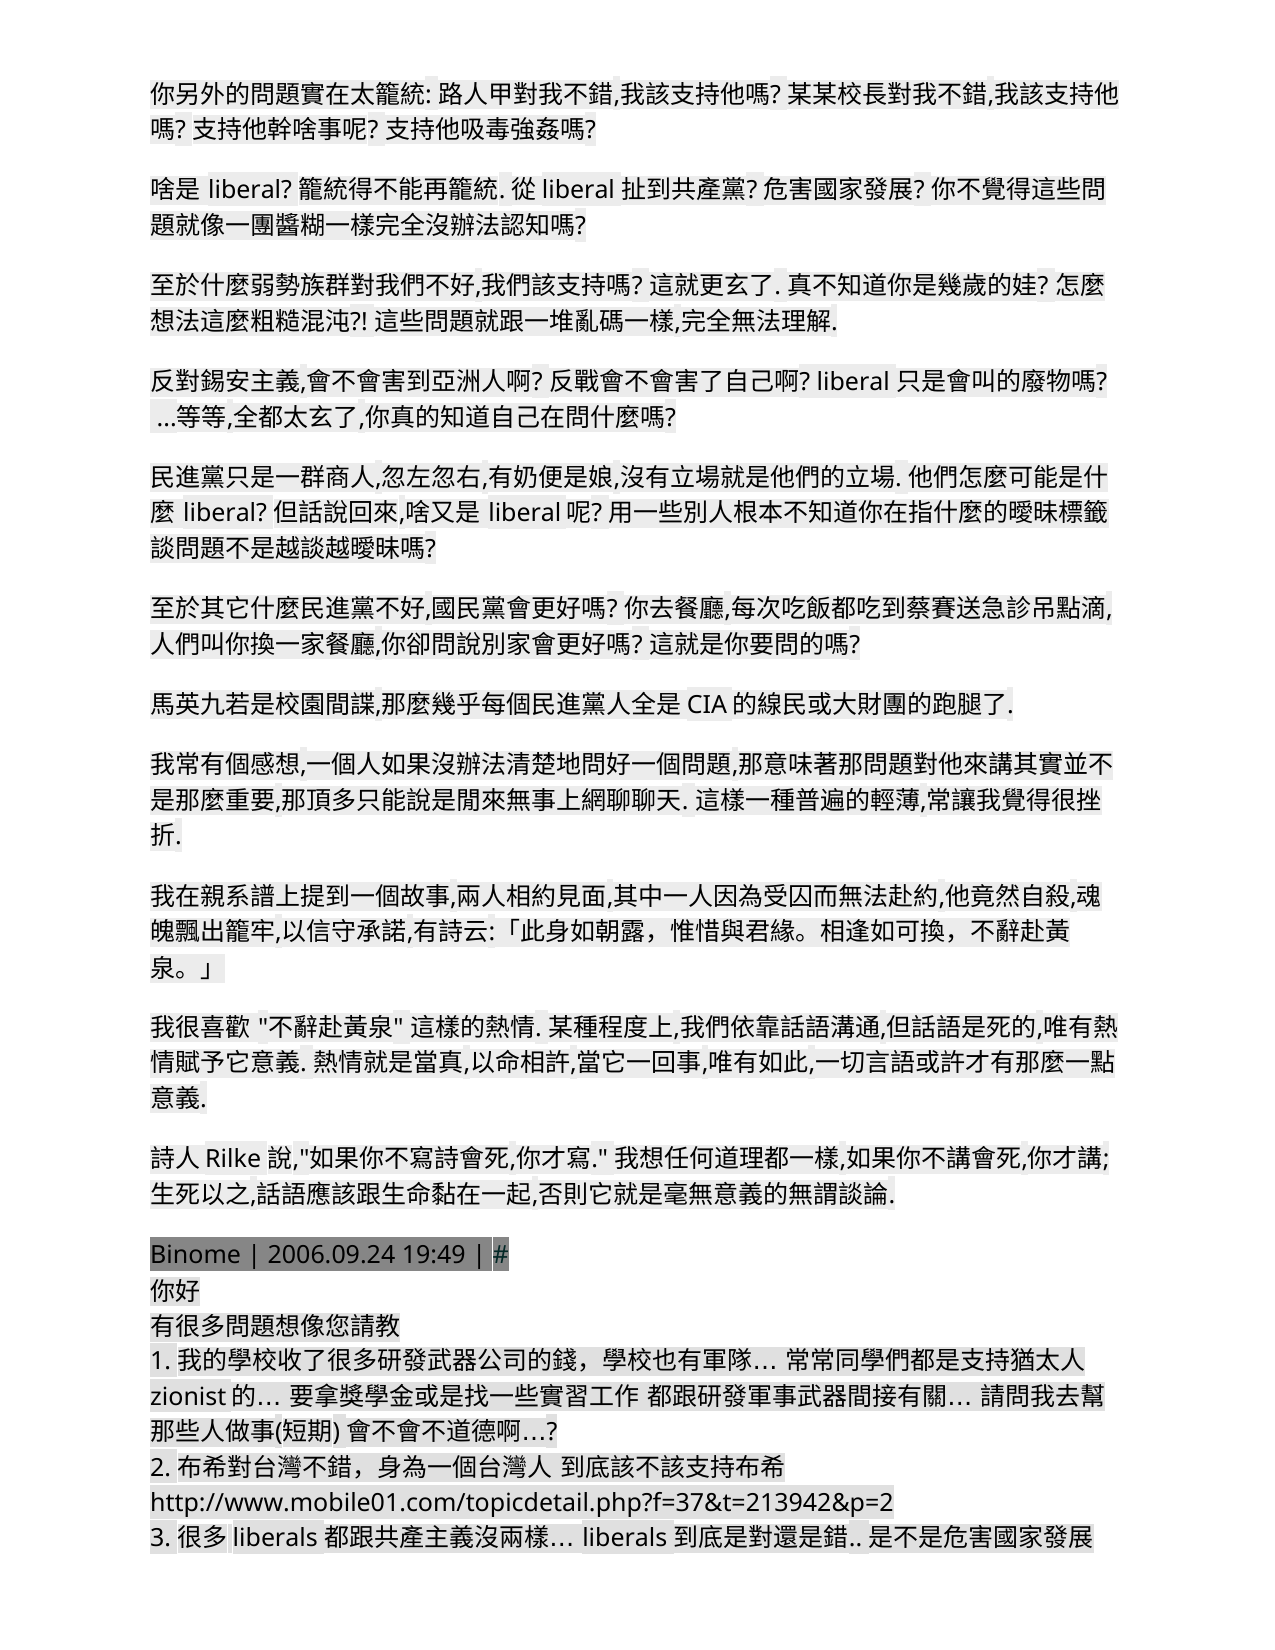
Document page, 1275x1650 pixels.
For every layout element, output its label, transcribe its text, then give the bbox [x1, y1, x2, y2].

text 民進黨只是一群商人,忽左忽右,有奶便是娘,沒有立場就是他們的立場. 他們怎麼可能是什麼 liberal? 但話說回來,啥又是 liberal呢? 用一些別人根本不知道你在指什麼的曖昧標籤談問題不是越談越曖昧嗎? [150, 458, 1125, 564]
text Binome | 2006.09.24 19:49 | # [150, 1235, 1125, 1271]
text 至於其它什麼民進黨不好,國民黨會更好嗎? 你去餐廳,每次吃飯都吃到蔡賽送急診吊點滴,人們叫你換一家餐廳,你卻問說別家會更好嗎? 這就是你要問的嗎? [150, 589, 1125, 660]
text 我在親系譜上提到一個故事,兩人相約見面,其中一人因為受囚而無法赴約,他竟然自殺,魂魄飄出籠牢,以信守承諾,有詩云:「此身如朝露，惟惜與君緣。相逢如可換，不辭赴黃泉。」 [150, 877, 1125, 983]
text 詩人Rilke 說,"如果你不寫詩會死,你才寫." 我想任何道理都一樣,如果你不講會死,你才講;生死以之,話語應該跟生命黏在一起,否則它就是毫無意義的無謂談論. [150, 1139, 1125, 1210]
text 啥是 liberal? 籠統得不能再籠統. 從liberal 扯到共產黨? 危害國家發展? 你不覺得這些問題就像一團醬糊一樣完全沒辦法認知嗎? [150, 171, 1125, 242]
text 我常有個感想,一個人如果沒辦法清楚地問好一個問題,那意味著那問題對他來講其實並不是那麼重要,那頂多只能說是閒來無事上網聊聊天. 這樣一種普遍的輕薄,常讓我覺得很挫折. [150, 746, 1125, 852]
text 我很喜歡 "不辭赴黃泉" 這樣的熱情. 某種程度上,我們依靠話語溝通,但話語是死的,唯有熱情賦予它意義. 熱情就是當真,以命相許,當它一回事,唯有如此,一切言語或許才有那麼一點意義. [150, 1008, 1125, 1114]
text 反對錫安主義,會不會害到亞洲人啊? 反戰會不會害了自己啊? liberal 只是會叫的廢物嗎? ...等等,全都太玄了,你真的知道自己在問什麼嗎? [150, 362, 1125, 433]
text 馬英九若是校園間諜,那麼幾乎每個民進黨人全是CIA的線民或大財團的跑腿了. [150, 685, 1125, 721]
text 你另外的問題實在太籠統: 路人甲對我不錯,我該支持他嗎? 某某校長對我不錯,我該支持他嗎? 支持他幹啥事呢? 支持他吸毒強姦嗎? [150, 75, 1125, 146]
text 至於什麼弱勢族群對我們不好,我們該支持嗎? 這就更玄了. 真不知道你是幾歲的娃? 怎麼想法這麼粗糙混沌?! 這些問題就跟一堆亂碼一樣,完全無法理解. [150, 267, 1125, 337]
text 你好 有很多問題想像您請教 1. 我的學校收了很多研發武器公司的錢，學校也有軍隊… 常常同學們都是支持猶太人zionist的… 要拿獎學金或是找一些實習工作 都跟研發軍事武器間接有關… 請問我去幫那些人做事(短期) 會不會不道德啊…? 2. 布希對台灣不錯，身為一個台灣人 到底該不該支持布希 http://www.mobile01.com/topicdetail.php?f=37&t=213942&p=2 3. 很多liberals 都跟共產主義沒兩樣… liberals 到底是對還是錯.. 是不是危害國家發展 [150, 1271, 1125, 1554]
